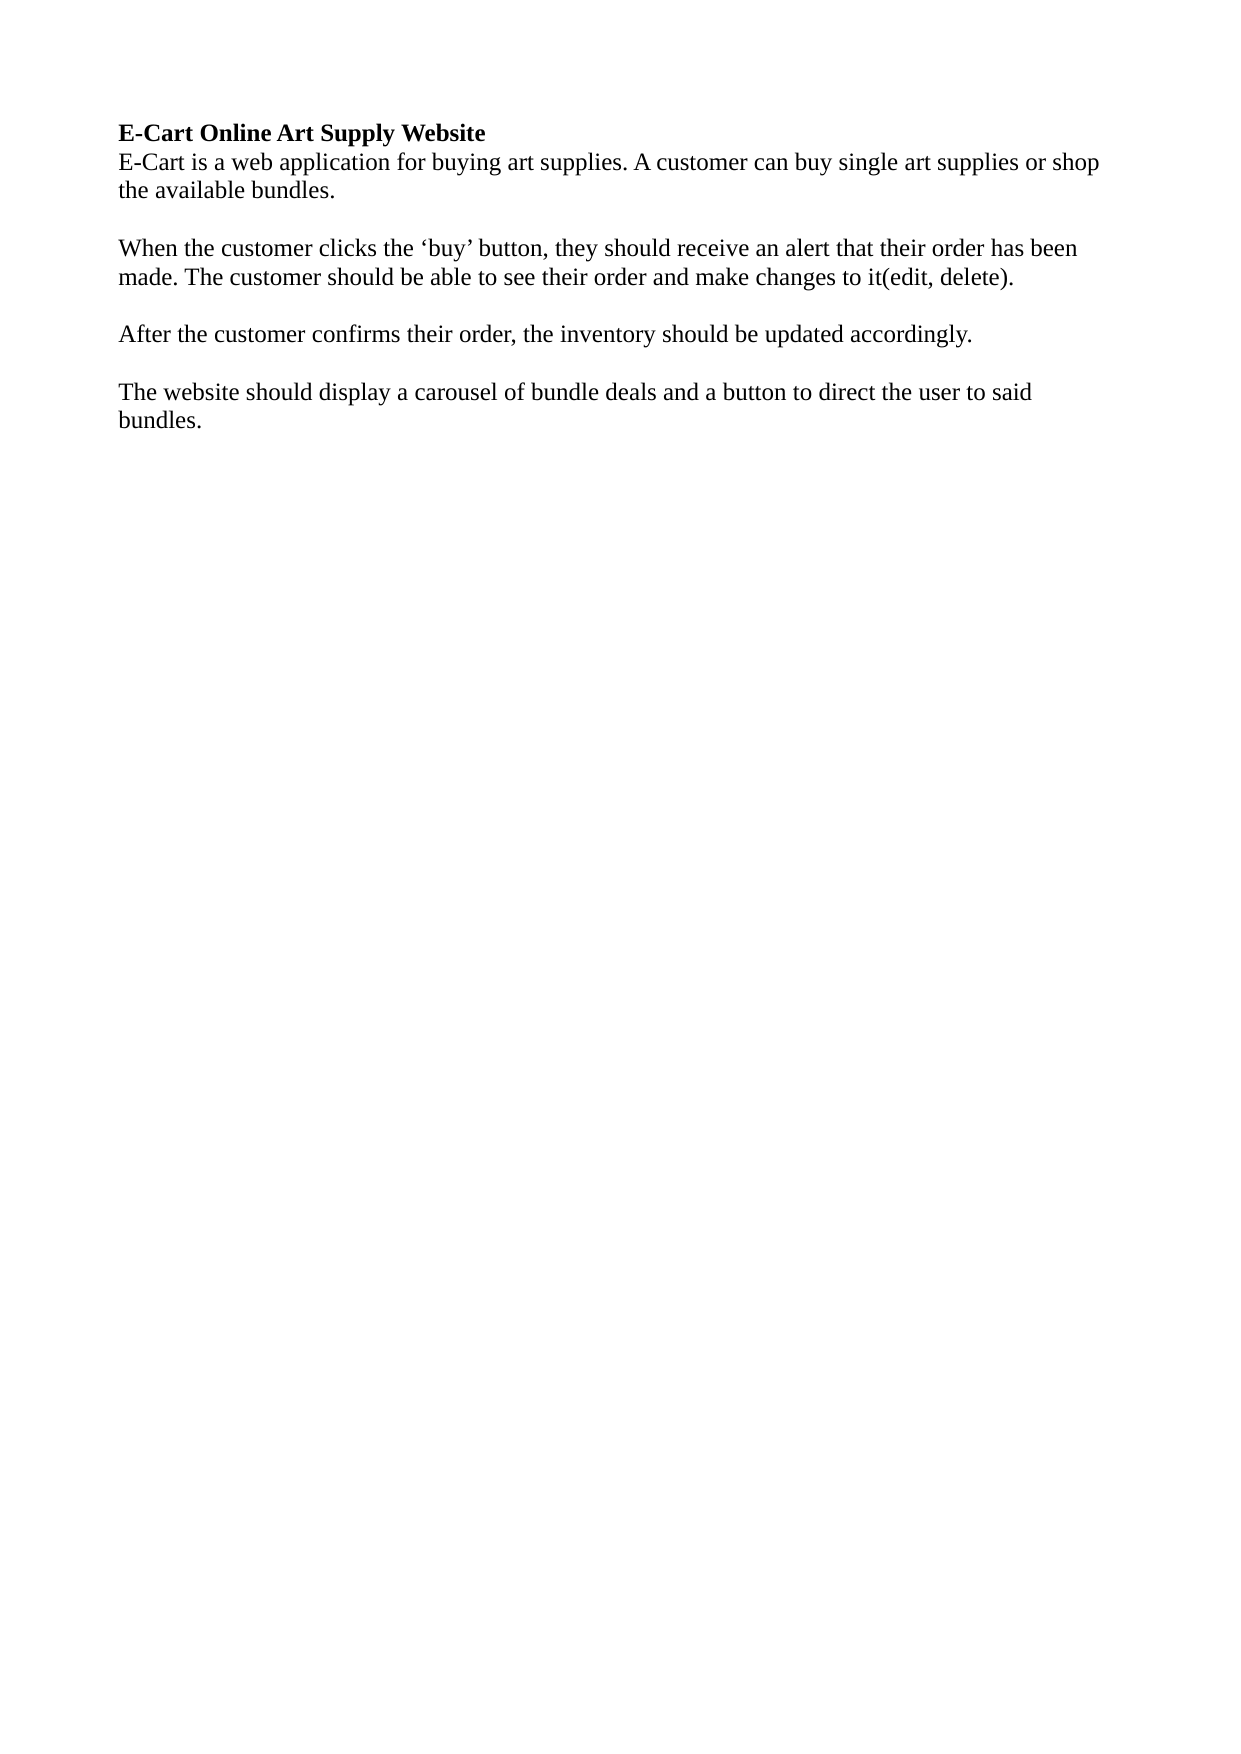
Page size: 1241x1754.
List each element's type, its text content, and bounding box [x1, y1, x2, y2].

text The website should display a carousel of bundle deals and a button to direct the user to said bundles. [118, 377, 1122, 434]
text E-Cart Online Art Supply Website [118, 118, 1122, 147]
text When the customer clicks the ‘buy’ button, they should receive an alert that their order has been made. The customer should be able to see their order and make changes to it(edit, delete). [118, 233, 1122, 291]
text E-Cart is a web application for buying art supplies. A customer can buy single art supplies or shop the available bundles. [118, 147, 1122, 204]
text After the customer confirms their order, the inventory should be updated accordingly. [118, 319, 1122, 348]
